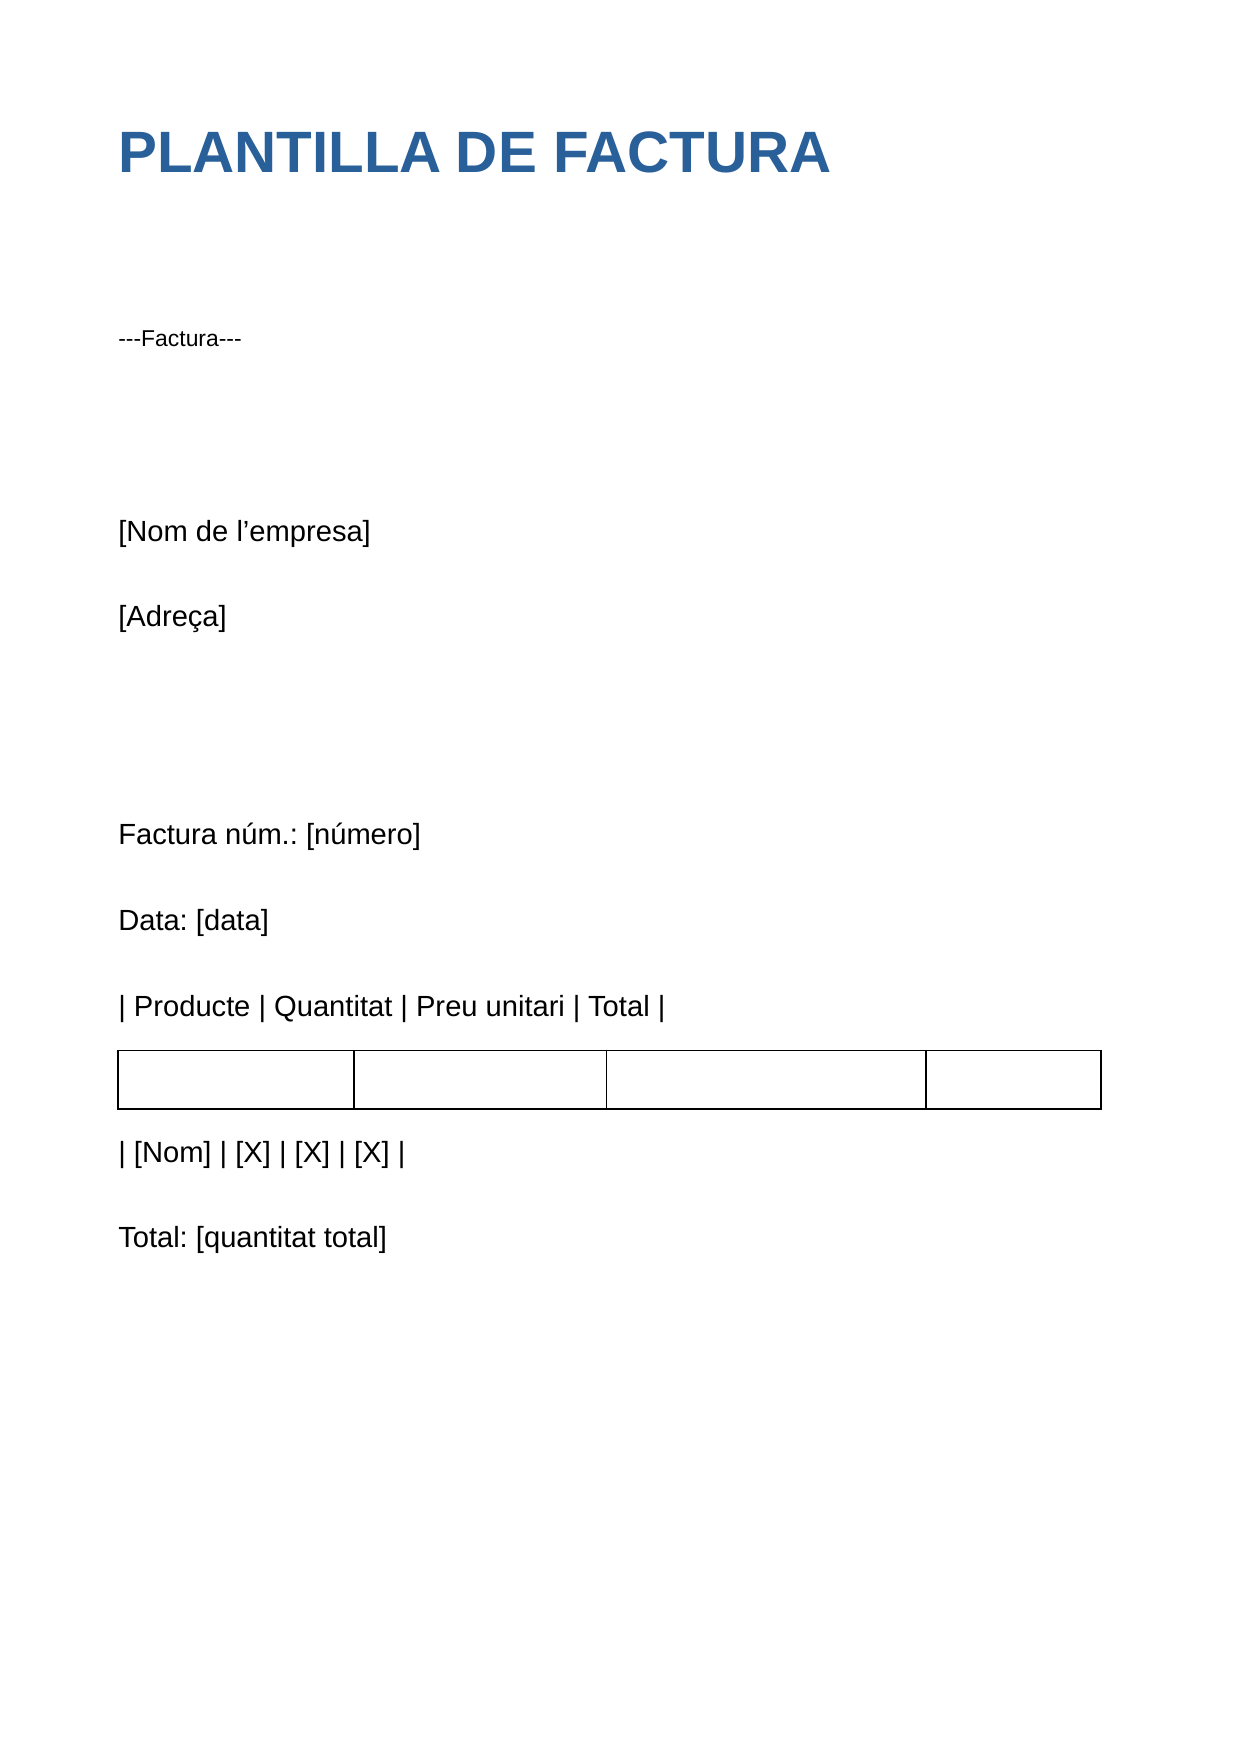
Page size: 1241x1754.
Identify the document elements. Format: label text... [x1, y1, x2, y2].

text ---Factura--- [118, 325, 1122, 352]
text [Nom de l’empresa] [118, 513, 1122, 547]
text Factura núm.: [número] [118, 817, 1122, 851]
table_header [607, 1051, 925, 1108]
text Total: [quantitat total] [118, 1221, 1122, 1254]
table_header [355, 1051, 606, 1108]
text [Adreça] [118, 599, 1122, 633]
text Data: [data] [118, 903, 1122, 937]
text | Producte | Quantitat | Preu unitari | Total | [118, 989, 1122, 1022]
text PLANTILLA DE FACTURA [118, 118, 1122, 185]
table_header [119, 1051, 353, 1108]
text | [Nom] | [X] | [X] | [X] | [118, 1135, 1122, 1168]
table_header [927, 1051, 1100, 1108]
